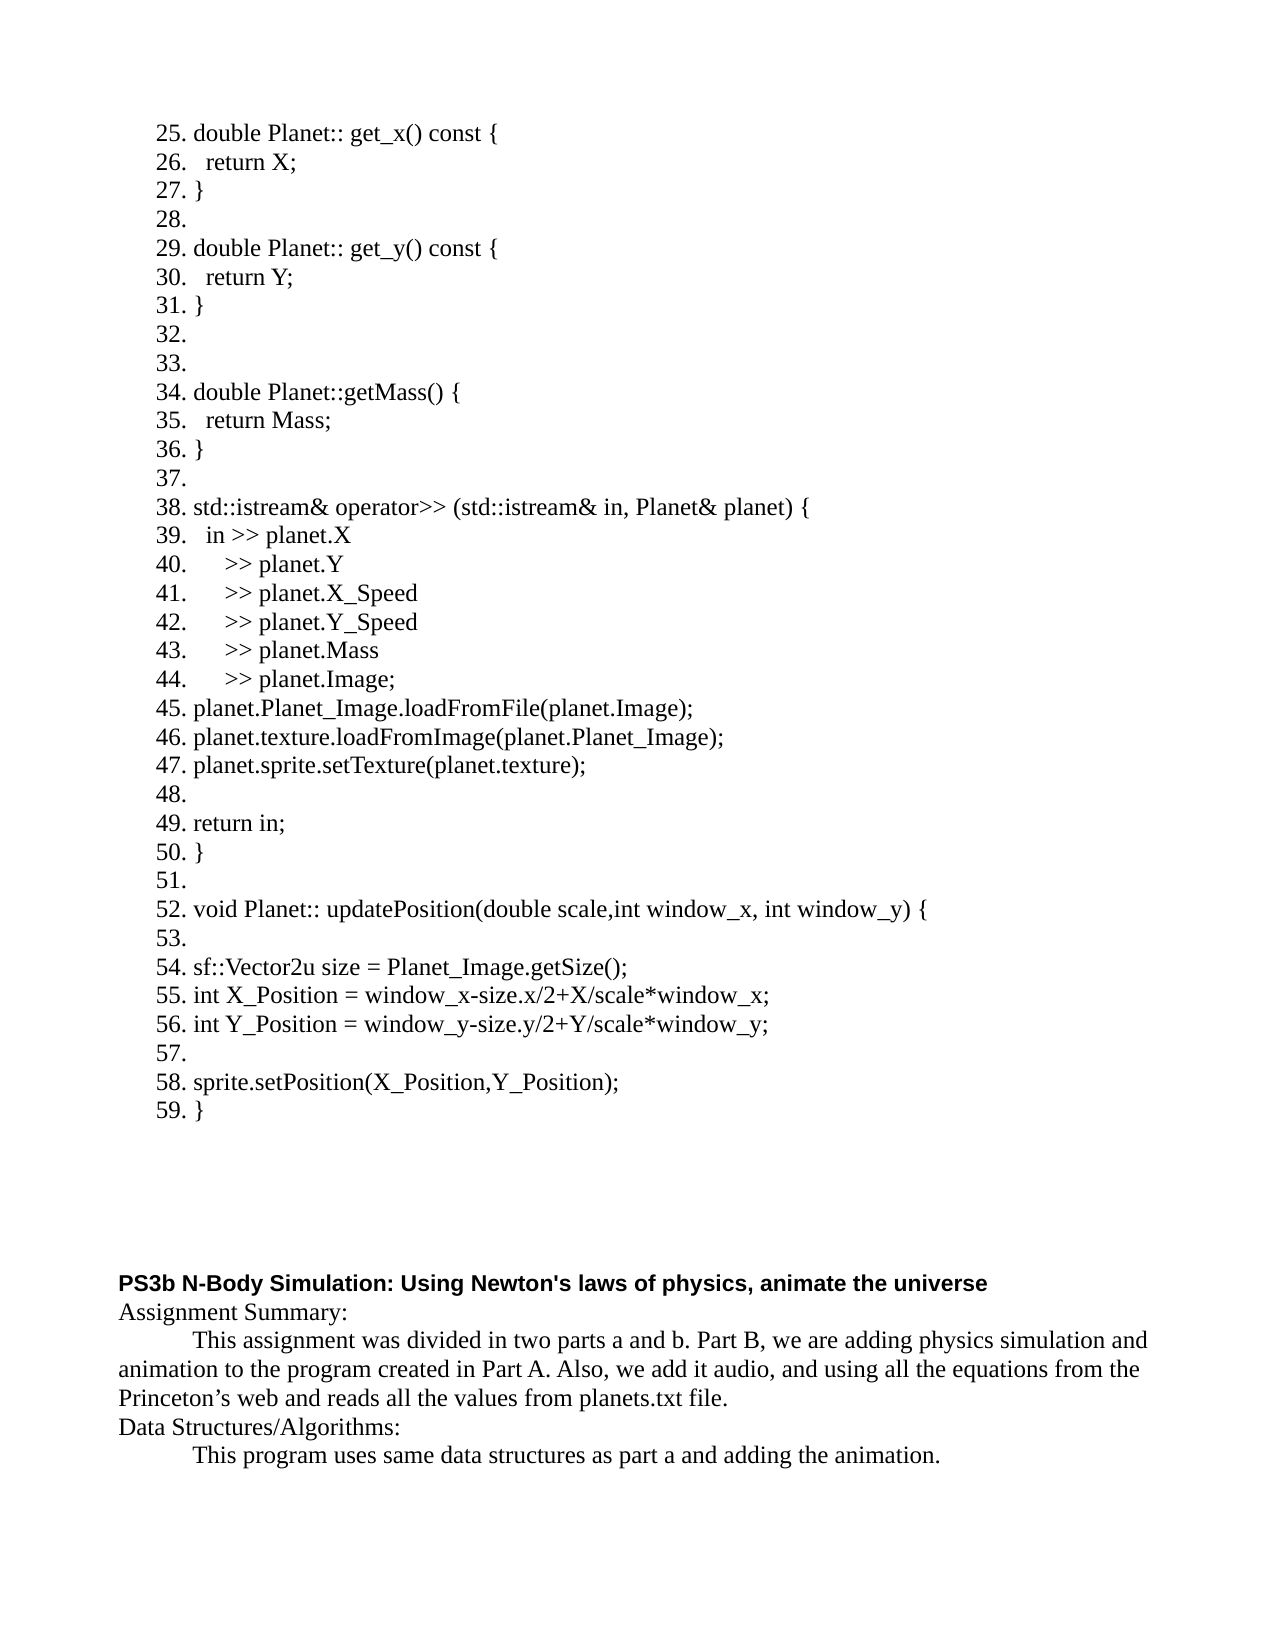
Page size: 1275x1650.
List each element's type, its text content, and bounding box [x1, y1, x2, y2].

list void Planet:: updatePosition(double scale,int window_x, int window_y) { [156, 894, 1157, 923]
list planet.sprite.setTexture(planet.texture); [156, 751, 1157, 779]
list } [156, 837, 1157, 866]
list >> planet.X_Speed [156, 578, 1157, 607]
list double Planet:: get_x() const { [156, 118, 1157, 147]
list int Y_Position = window_y-size.y/2+Y/scale*window_y; [156, 1009, 1157, 1038]
text Assignment Summary: [118, 1297, 1157, 1326]
list std::istream& operator>> (std::istream& in, Planet& planet) { [156, 492, 1157, 521]
text This assignment was divided in two parts a and b. Part B, we are adding physics simulation and animation to the program created in Part A. Also, we add it audio, and using all the equations from the Princeton’s web and reads all the values from planets.txt file. [118, 1326, 1157, 1412]
list sprite.setPosition(X_Position,Y_Position); [156, 1067, 1157, 1096]
list >> planet.Y [156, 549, 1157, 578]
list >> planet.Mass [156, 636, 1157, 664]
list return Y; [156, 262, 1157, 291]
list planet.Planet_Image.loadFromFile(planet.Image); [156, 693, 1157, 722]
list sf::Vector2u size = Planet_Image.getSize(); [156, 952, 1157, 981]
text This program uses same data structures as part a and adding the animation. [118, 1441, 1157, 1469]
list return in; [156, 808, 1157, 837]
list >> planet.Y_Speed [156, 607, 1157, 636]
list } [156, 434, 1157, 463]
list double Planet:: get_y() const { [156, 233, 1157, 262]
list return X; [156, 147, 1157, 176]
list } [156, 176, 1157, 204]
list planet.texture.loadFromImage(planet.Planet_Image); [156, 722, 1157, 751]
list } [156, 291, 1157, 319]
list int X_Position = window_x-size.x/2+X/scale*window_x; [156, 981, 1157, 1009]
list in >> planet.X [156, 521, 1157, 549]
list >> planet.Image; [156, 664, 1157, 693]
list } [156, 1096, 1157, 1124]
list return Mass; [156, 406, 1157, 434]
text PS3b N-Body Simulation: Using Newton's laws of physics, animate the universe [118, 1268, 1157, 1297]
list double Planet::getMass() { [156, 377, 1157, 406]
text Data Structures/Algorithms: [118, 1412, 1157, 1441]
